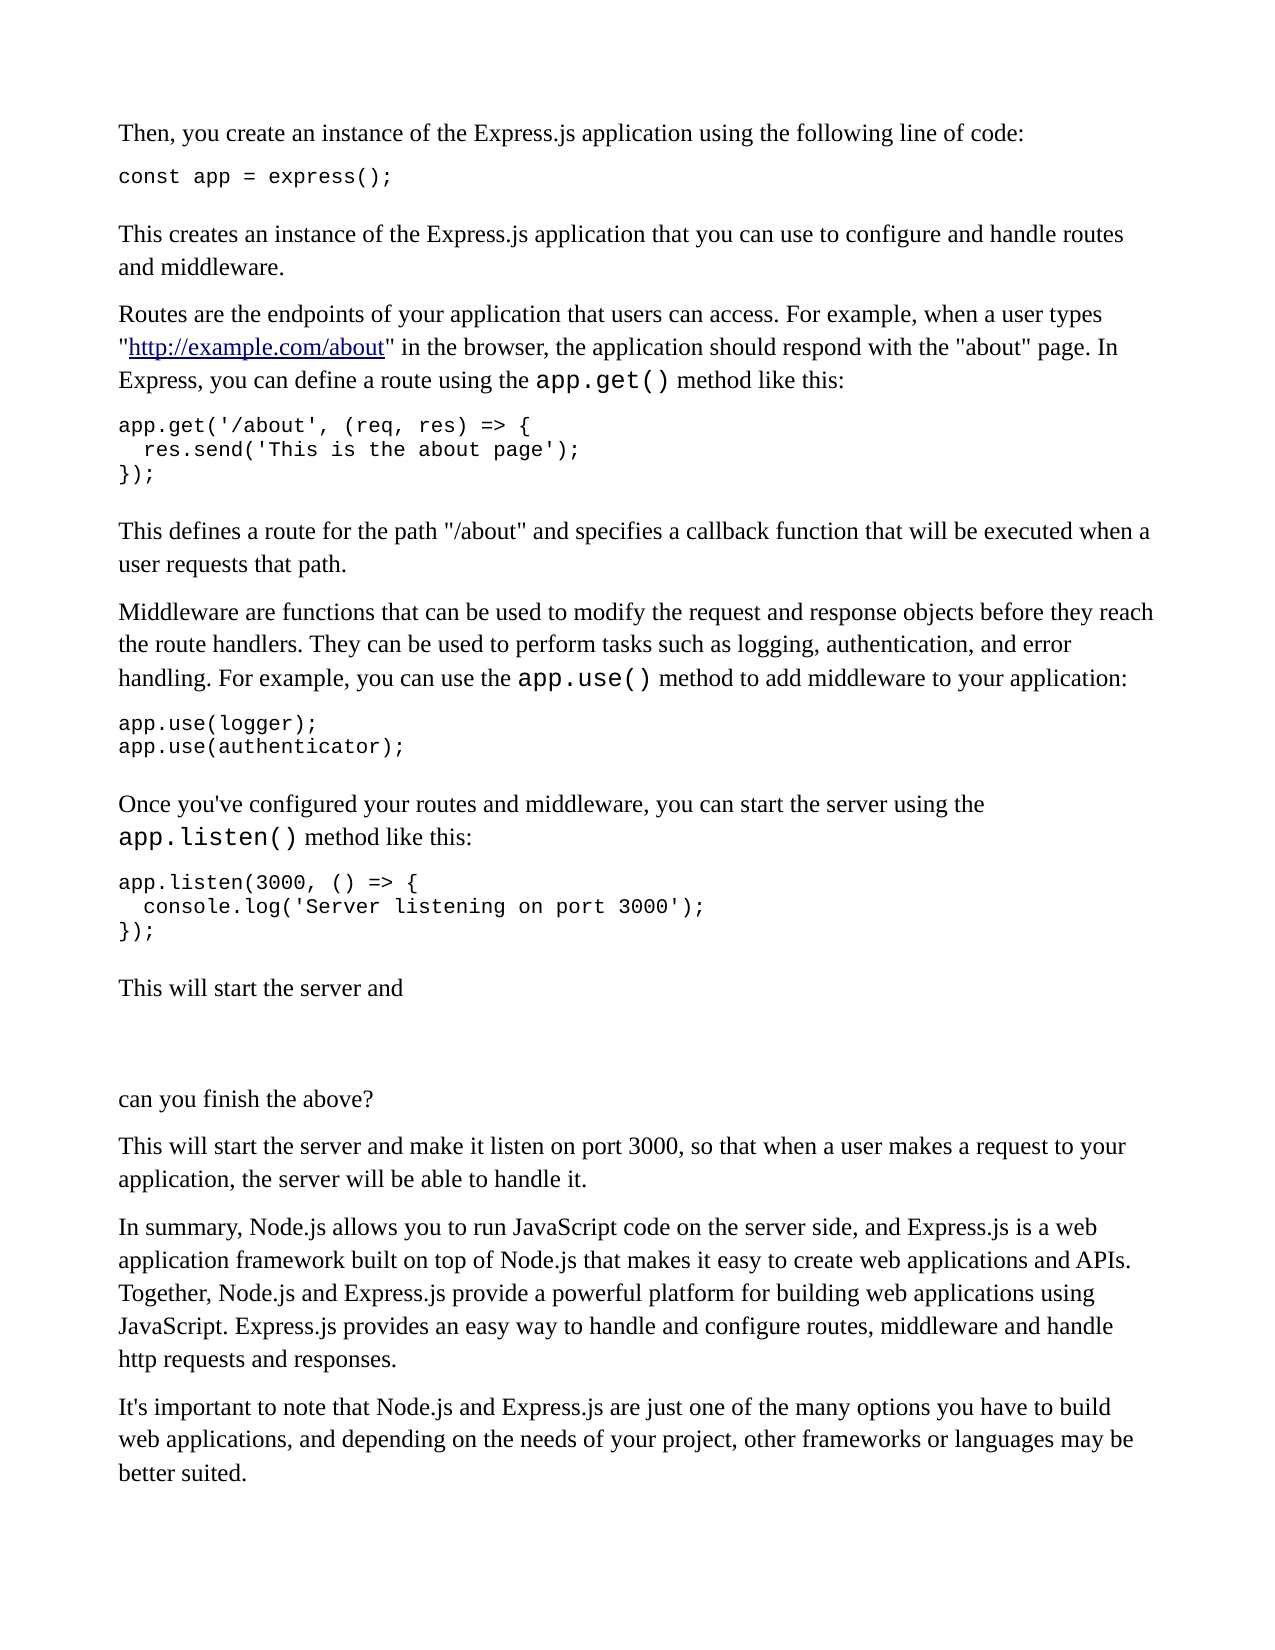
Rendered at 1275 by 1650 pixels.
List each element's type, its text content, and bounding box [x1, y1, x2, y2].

text Routes are the endpoints of your application that users can access. For example, when a user types "http://example.com/about" in the browser, the application should respond with the "about" page. In Express, you can define a route using the app.get() method like this: [118, 299, 1157, 396]
text Middleware are functions that can be used to modify the request and response objects before they reach the route handlers. They can be used to perform tasks such as logging, authentication, and error handling. For example, you can use the app.use() method to add middleware to your application: [118, 597, 1157, 693]
text This will start the server and make it listen on port 3000, so that when a user makes a request to your application, the server will be able to handle it. [118, 1131, 1157, 1193]
text app.use(authenticator); [118, 736, 1157, 760]
text res.send('This is the about page'); [118, 439, 1157, 463]
text app.use(logger); [118, 713, 1157, 736]
text This will start the server and [118, 973, 1157, 1002]
text }); [118, 463, 1157, 486]
text This defines a route for the path "/about" and specifies a callback function that will be executed when a user requests that path. [118, 516, 1157, 578]
text app.listen(3000, () => { [118, 872, 1157, 896]
text can you finish the above? [118, 1084, 1157, 1112]
text It's important to note that Node.js and Express.js are just one of the many options you have to build web applications, and depending on the needs of your project, other frameworks or languages may be better suited. [118, 1392, 1157, 1486]
text This creates an instance of the Express.js application that you can use to configure and handle routes and middleware. [118, 219, 1157, 281]
text Then, you create an instance of the Express.js application using the following line of code: [118, 118, 1157, 147]
text app.get('/about', (req, res) => { [118, 416, 1157, 439]
text }); [118, 920, 1157, 943]
text Once you've configured your routes and middleware, you can start the server using the app.listen() method like this: [118, 789, 1157, 853]
text console.log('Server listening on port 3000'); [118, 896, 1157, 920]
text const app = express(); [118, 166, 1157, 189]
text In summary, Node.js allows you to run JavaScript code on the server side, and Express.js is a web application framework built on top of Node.js that makes it easy to create web applications and APIs. Together, Node.js and Express.js provide a powerful platform for building web applications using JavaScript. Express.js provides an easy way to handle and configure routes, middleware and handle http requests and responses. [118, 1212, 1157, 1373]
